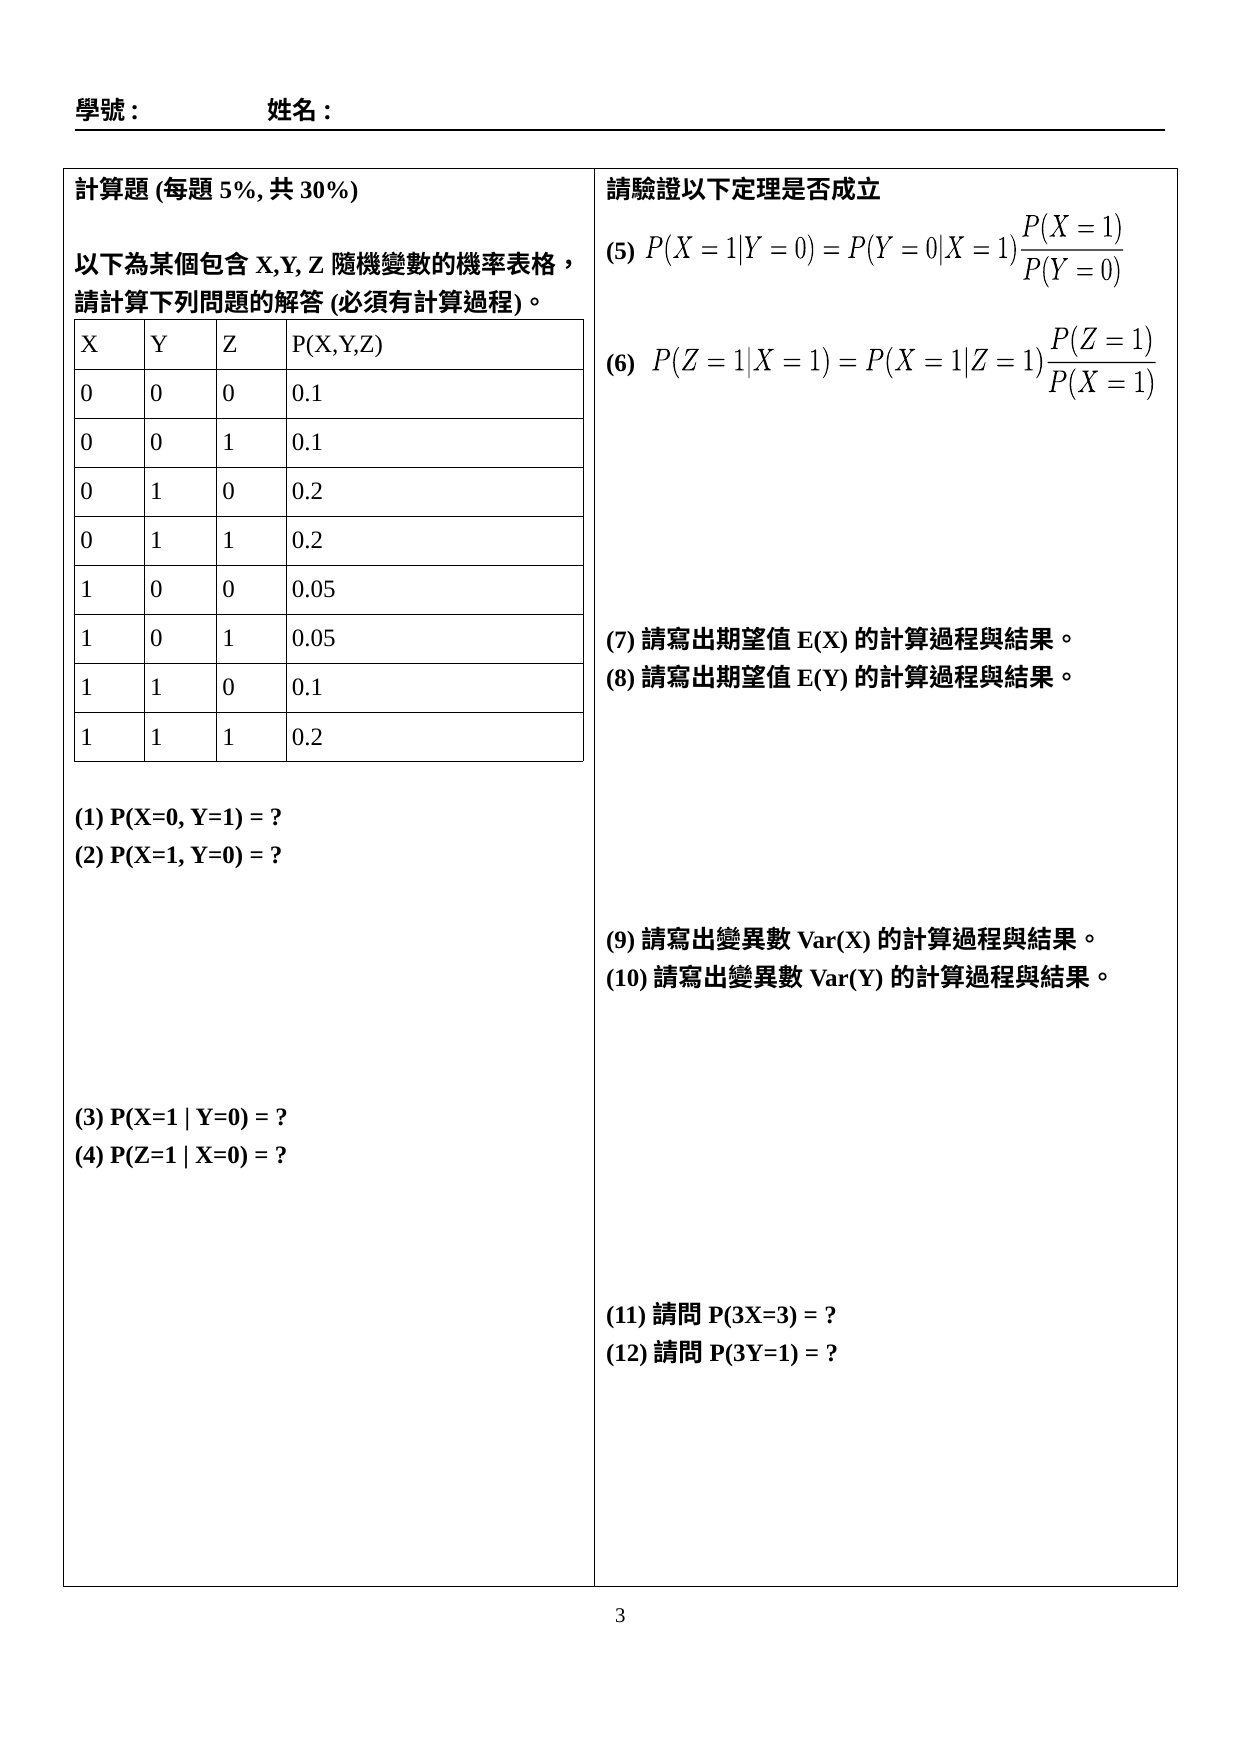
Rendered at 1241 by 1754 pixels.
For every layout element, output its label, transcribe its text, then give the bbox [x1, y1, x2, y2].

table_cell 1 [217, 615, 286, 663]
table_cell 1 [145, 664, 216, 712]
table_cell 0.2 [287, 468, 583, 516]
table_cell 1 [217, 713, 286, 761]
table_cell 1 [75, 664, 144, 712]
table_header Y [145, 320, 216, 368]
table_cell 0.05 [287, 615, 583, 663]
table_cell 1 [75, 713, 144, 761]
table_cell 0 [75, 468, 144, 516]
table_cell 1 [75, 615, 144, 663]
table_cell 0.1 [287, 419, 583, 467]
table_header 請驗證以下定理是否成立 (5) (6) (7) 請寫出期望值 E(X) 的計算過程與結果。 (8) 請寫出期望值 E(Y) 的計算過程與結果。 (9) 請寫出變異數 Var(X) 的計算過程與結果。 (10) 請寫出變異數 Var(Y) 的計算過程與結果。 (11) 請問 P(3X=3) = ? (12) 請問 P(3Y=1) = ? [595, 169, 1177, 1586]
table_cell 0 [145, 370, 216, 417]
table_header Z [217, 320, 286, 368]
table_cell 0 [145, 615, 216, 663]
table_header P(X,Y,Z) [287, 320, 583, 368]
table_cell 1 [217, 419, 286, 467]
table_cell 0.2 [287, 713, 583, 761]
table_cell 0 [145, 566, 216, 614]
table_cell 0.1 [287, 370, 583, 417]
table_cell 0 [75, 517, 144, 565]
table_cell 0 [217, 468, 286, 516]
table_cell 0 [217, 664, 286, 712]
table_cell 0 [145, 419, 216, 467]
table_cell 1 [145, 517, 216, 565]
table_cell 0.2 [287, 517, 583, 565]
table_cell 0.1 [287, 664, 583, 712]
table_cell 0 [217, 566, 286, 614]
table_header X [75, 320, 144, 368]
table_cell 1 [75, 566, 144, 614]
table_cell 1 [217, 517, 286, 565]
table_header 計算題 (每題 5%, 共 30%) 以下為某個包含 X,Y, Z 隨機變數的機率表格，請計算下列問題的解答 (必須有計算過程)。 (1) P(X=0, Y=1) = ? (2) P(X=1, Y=0) = ? (3) P(X=1 | Y=0) = ? (4) P(Z=1 | X=0) = ? [64, 169, 594, 1586]
table_cell 0 [217, 370, 286, 417]
table_cell 1 [145, 468, 216, 516]
text 學號 : 姓名 : [75, 90, 1165, 129]
table_cell 0 [75, 370, 144, 417]
table_cell 1 [145, 713, 216, 761]
table_cell 0 [75, 419, 144, 467]
table_cell 0.05 [287, 566, 583, 614]
